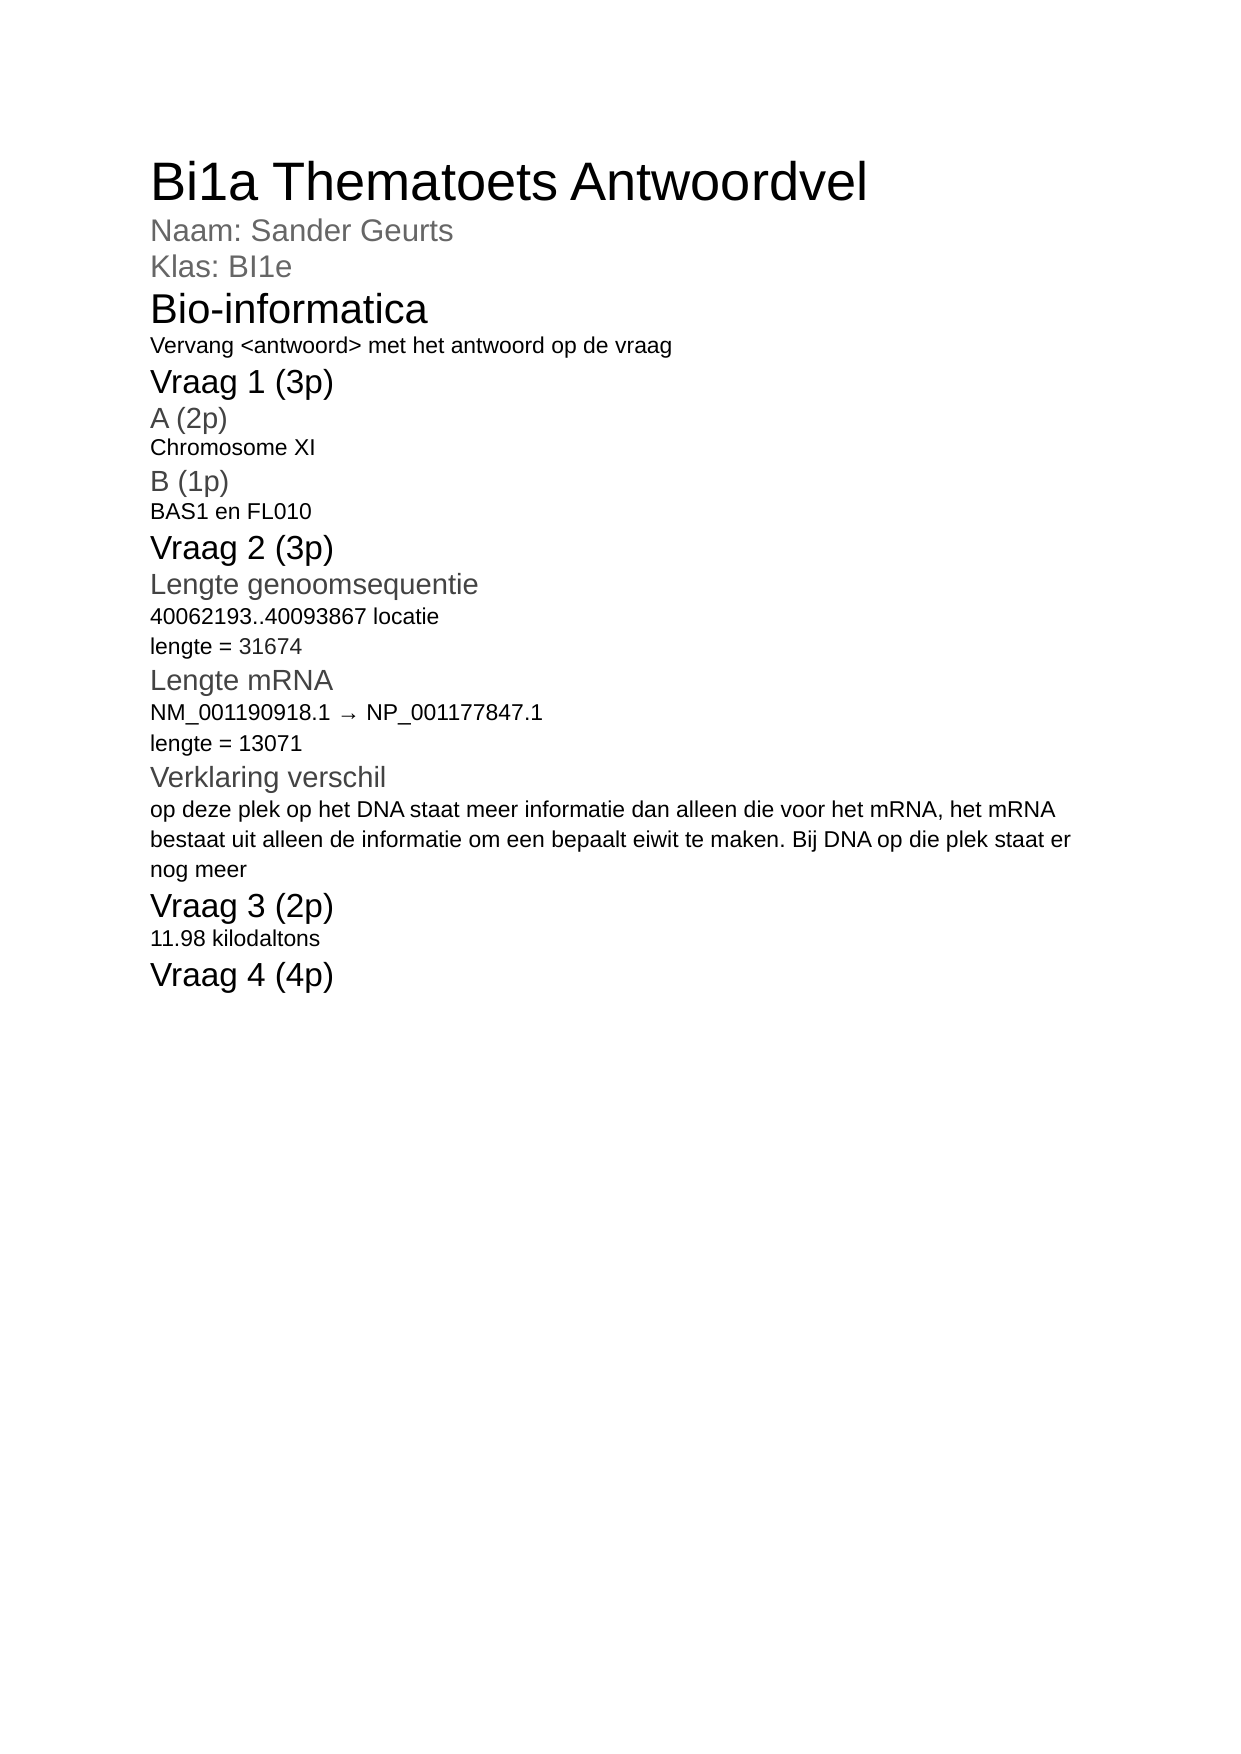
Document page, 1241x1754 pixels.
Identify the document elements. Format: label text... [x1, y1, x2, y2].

text Vervang <antwoord> met het antwoord op de vraag [150, 332, 1090, 358]
subtitle Naam: Sander Geurts [150, 212, 1090, 248]
subtitle Klas: BI1e [150, 248, 1090, 284]
text BAS1 en FL010 [150, 498, 1090, 524]
text op deze plek op het DNA staat meer informatie dan alleen die voor het mRNA, het mRNA bestaat uit alleen de informatie om een bepaalt eiwit te maken. Bij DNA op die plek staat er nog meer [150, 796, 1090, 883]
subtitle Vraag 4 (4p) [150, 955, 1090, 994]
text lengte = 31674 [150, 633, 1090, 659]
text Chromosome XI [150, 434, 1090, 461]
subtitle Vraag 3 (2p) [150, 887, 1090, 925]
text NM_001190918.1 → NP_001177847.1 [150, 699, 1090, 726]
subtitle Lengte mRNA [150, 663, 1090, 697]
subtitle Lengte genoomsequentie [150, 567, 1090, 600]
subtitle B (1p) [150, 464, 1090, 498]
subtitle Verklaring verschil [150, 760, 1090, 793]
text lengte = 13071 [150, 729, 1090, 756]
text 11.98 kilodaltons [150, 925, 1090, 951]
subtitle Vraag 2 (3p) [150, 528, 1090, 567]
subtitle A (2p) [150, 401, 1090, 434]
subtitle Bio-informatica [150, 284, 1090, 332]
text 40062193..40093867 locatie [150, 603, 1090, 629]
subtitle Vraag 1 (3p) [150, 362, 1090, 401]
title Bi1a Thematoets Antwoordvel [150, 150, 1090, 212]
